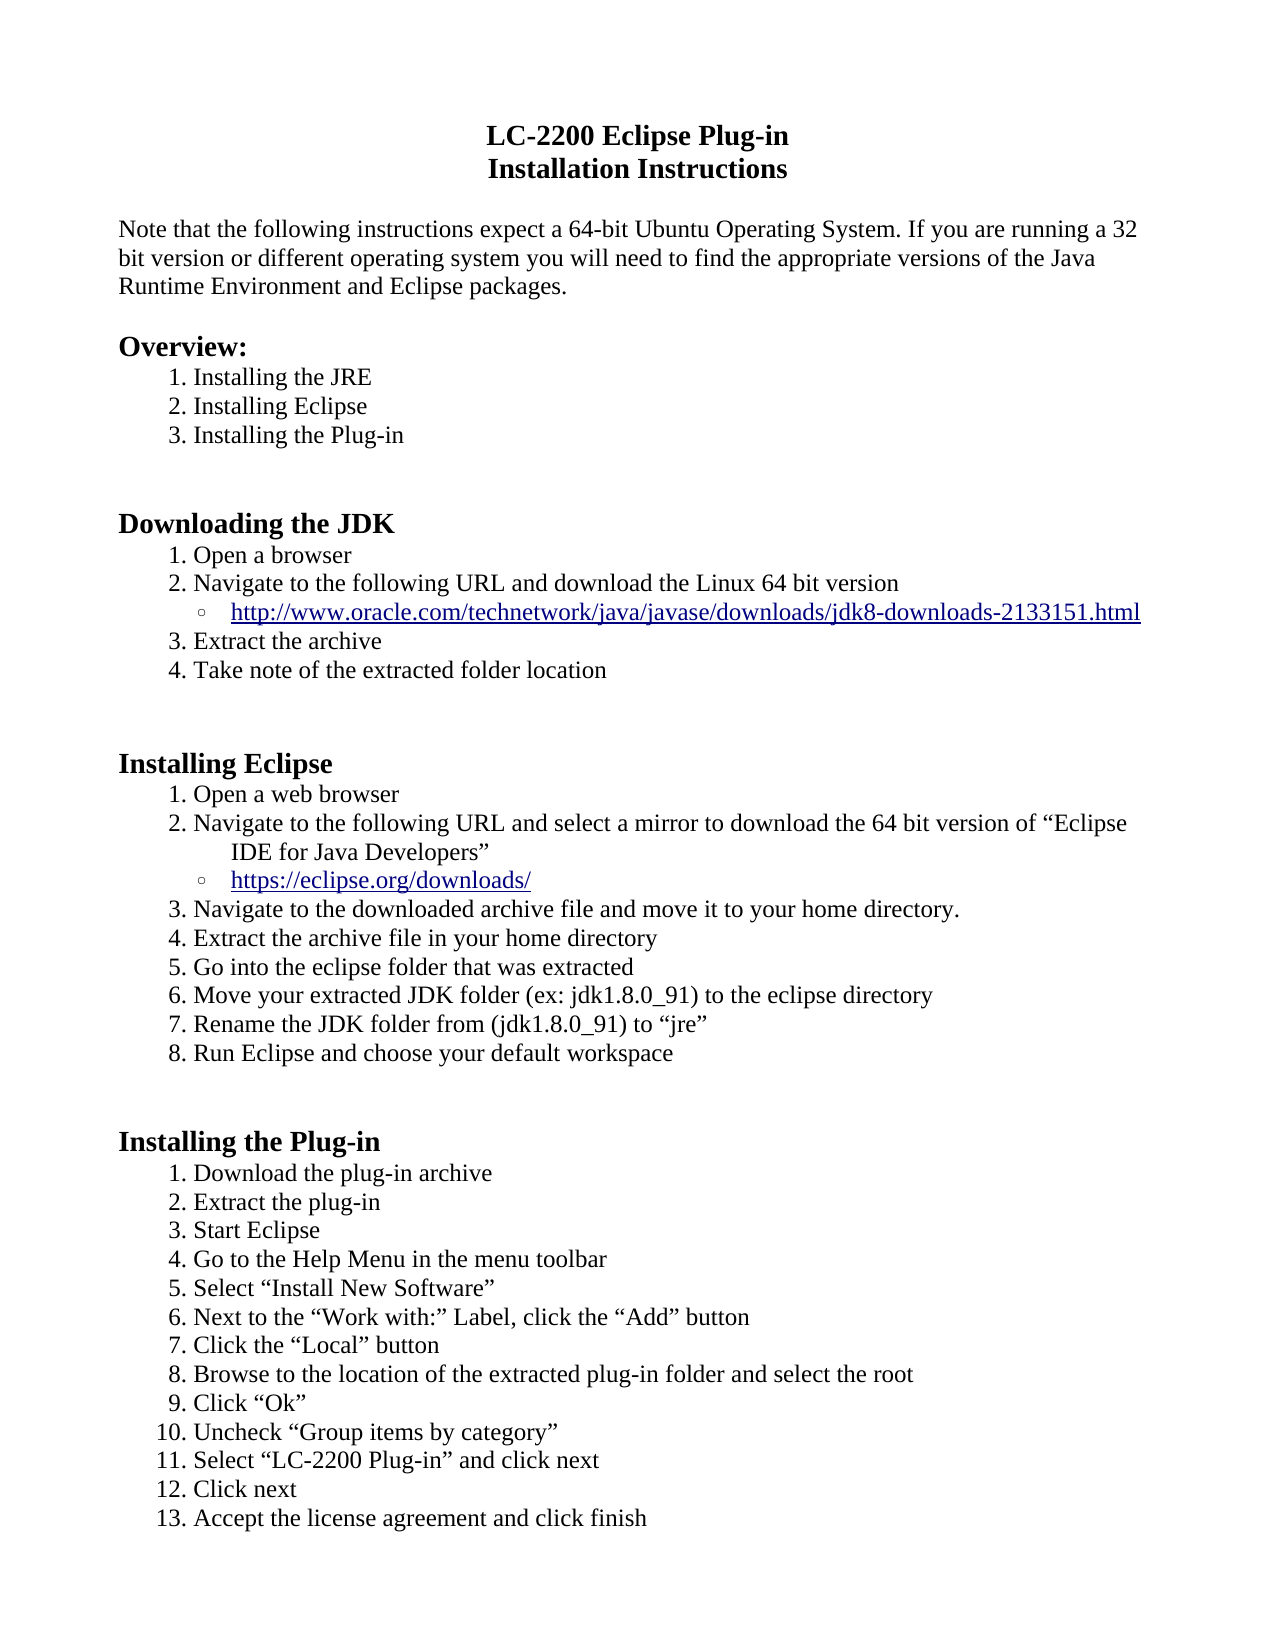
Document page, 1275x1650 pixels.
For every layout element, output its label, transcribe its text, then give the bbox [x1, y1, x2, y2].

list Extract the archive [193, 626, 1157, 655]
text Installing the Plug-in [118, 1124, 1157, 1158]
list Go into the eclipse folder that was extracted [193, 952, 1157, 981]
list Installing the Plug-in [193, 420, 1157, 449]
list Open a web browser [193, 779, 1157, 808]
list Take note of the extracted folder location [193, 655, 1157, 683]
list Navigate to the following URL and download the Linux 64 bit version [193, 568, 1157, 597]
list Select “LC-2200 Plug-in” and click next [193, 1445, 1157, 1474]
list Click the “Local” button [193, 1330, 1157, 1359]
text Installing Eclipse [118, 746, 1157, 779]
list Navigate to the downloaded archive file and move it to your home directory. [193, 894, 1157, 923]
list Rename the JDK folder from (jdk1.8.0_91) to “jre” [193, 1009, 1157, 1038]
list Uncheck “Group items by category” [193, 1417, 1157, 1445]
list Installing the JRE [193, 362, 1157, 391]
text Installation Instructions [118, 152, 1157, 185]
list Start Eclipse [193, 1215, 1157, 1244]
list Next to the “Work with:” Label, click the “Add” button [193, 1302, 1157, 1330]
list Download the plug-in archive [193, 1158, 1157, 1187]
list Accept the license agreement and click finish [193, 1503, 1157, 1532]
text Note that the following instructions expect a 64-bit Ubuntu Operating System. If you are running a 32 bit version or different operating system you will need to find the appropriate versions of the Java Runtime Environment and Eclipse packages. [118, 214, 1157, 300]
list https://eclipse.org/downloads/ [193, 866, 1157, 894]
list Click “Ok” [193, 1388, 1157, 1417]
text Downloading the JDK [118, 506, 1157, 540]
list http://www.oracle.com/technetwork/java/javase/downloads/jdk8-downloads-2133151.html [193, 597, 1157, 626]
text Overview: [118, 329, 1157, 362]
list Installing Eclipse [193, 391, 1157, 420]
list Select “Install New Software” [193, 1273, 1157, 1302]
list Open a browser [193, 540, 1157, 568]
list Click next [193, 1474, 1157, 1503]
list Move your extracted JDK folder (ex: jdk1.8.0_91) to the eclipse directory [193, 981, 1157, 1009]
list Extract the archive file in your home directory [193, 923, 1157, 952]
list Extract the plug-in [193, 1187, 1157, 1215]
list Navigate to the following URL and select a mirror to download the 64 bit version of “Eclipse IDE for Java Developers” [193, 808, 1157, 866]
list Browse to the location of the extracted plug-in folder and select the root [193, 1359, 1157, 1388]
text LC-2200 Eclipse Plug-in [118, 118, 1157, 152]
list Run Eclipse and choose your default workspace [193, 1038, 1157, 1067]
list Go to the Help Menu in the menu toolbar [193, 1244, 1157, 1273]
